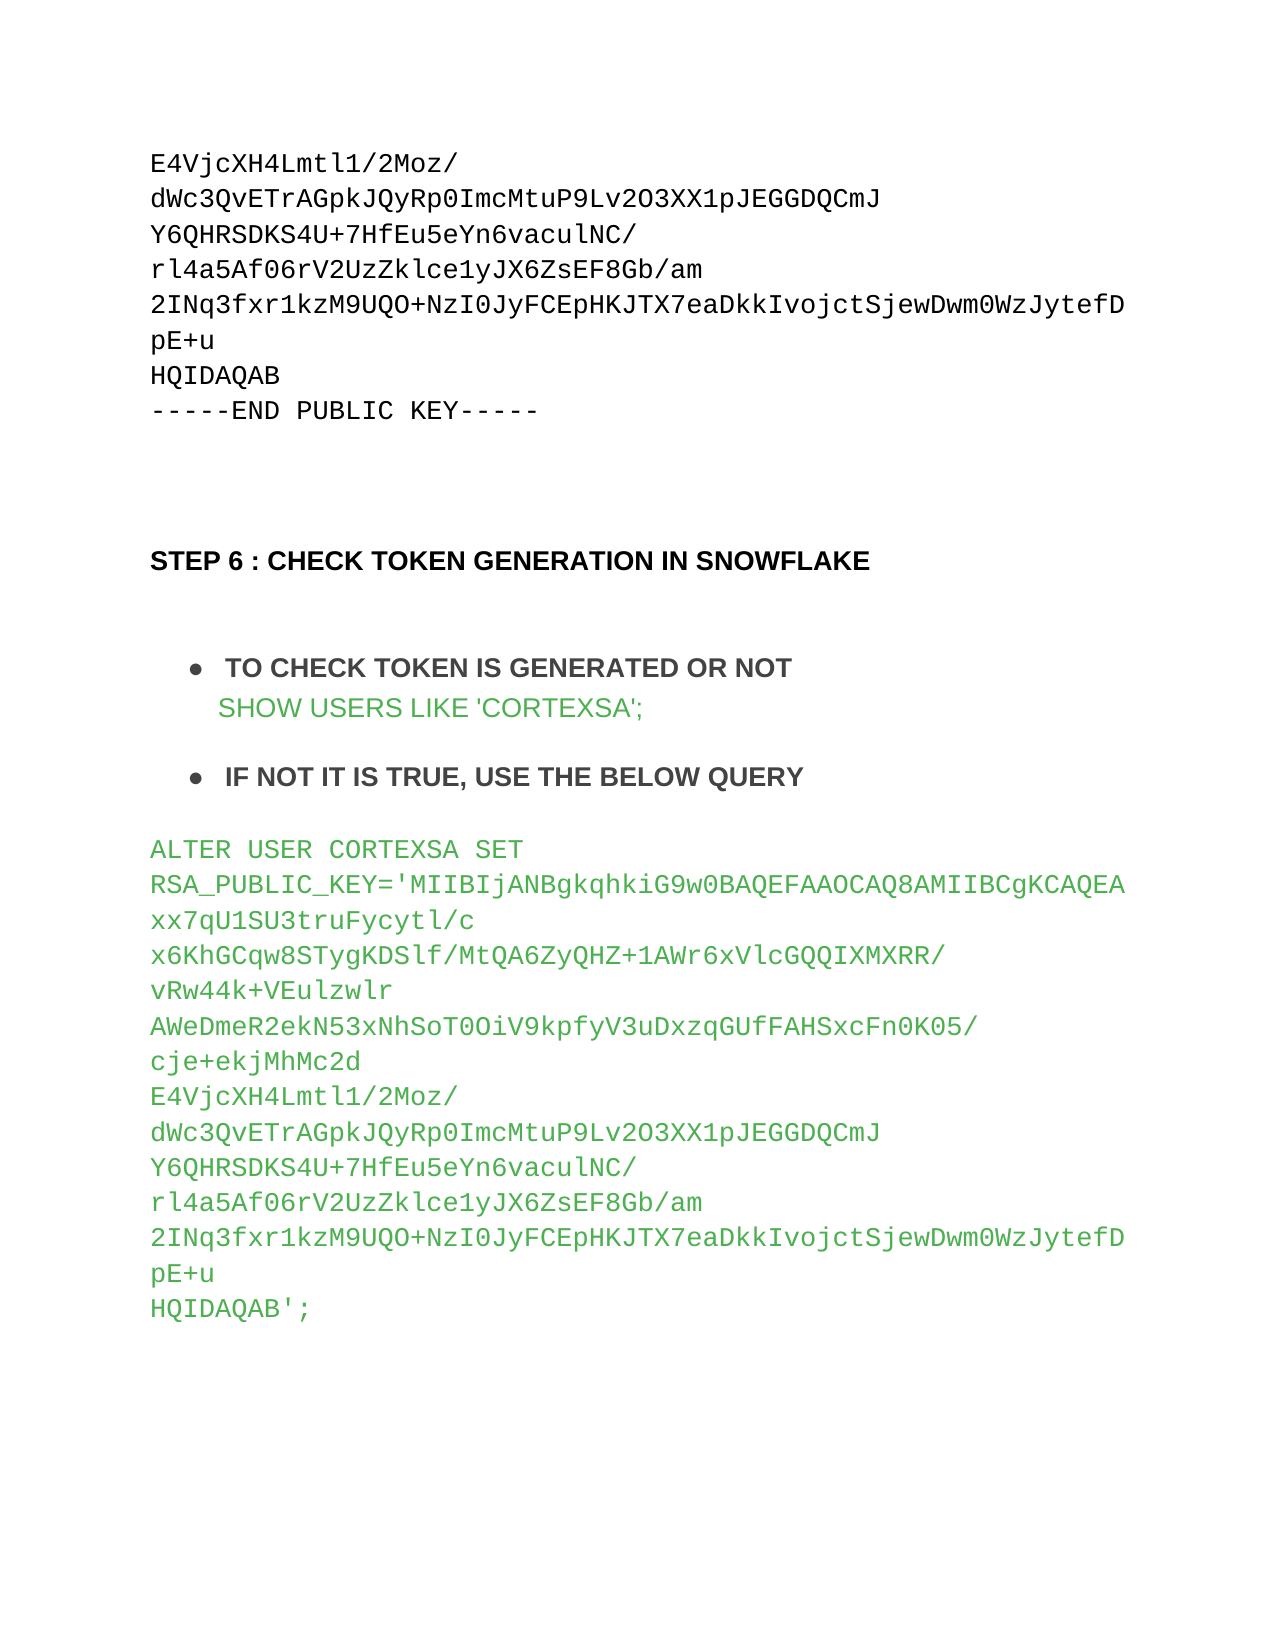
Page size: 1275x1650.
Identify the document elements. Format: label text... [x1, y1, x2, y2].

text E4VjcXH4Lmtl1/2Moz/dWc3QvETrAGpkJQyRp0ImcMtuP9Lv2O3XX1pJEGGDQCmJ [150, 1083, 1125, 1149]
text E4VjcXH4Lmtl1/2Moz/dWc3QvETrAGpkJQyRp0ImcMtuP9Lv2O3XX1pJEGGDQCmJ [150, 150, 1125, 216]
subtitle IF NOT IT IS TRUE, USE THE BELOW QUERY [187, 761, 1125, 792]
text x6KhGCqw8STygKDSlf/MtQA6ZyQHZ+1AWr6xVlcGQQIXMXRR/vRw44k+VEulzwlr [150, 942, 1125, 1008]
subtitle STEP 6 : CHECK TOKEN GENERATION IN SNOWFLAKE [150, 545, 1125, 576]
text HQIDAQAB'; [150, 1295, 1125, 1326]
text AWeDmeR2ekN53xNhSoT0OiV9kpfyV3uDxzqGUfFAHSxcFn0K05/cje+ekjMhMc2d [150, 1012, 1125, 1078]
text SHOW USERS LIKE 'CORTEXSA'; [150, 692, 1125, 723]
text Y6QHRSDKS4U+7HfEu5eYn6vaculNC/rl4a5Af06rV2UzZklce1yJX6ZsEF8Gb/am [150, 1154, 1125, 1220]
text HQIDAQAB [150, 362, 1125, 393]
text -----END PUBLIC KEY----- [150, 397, 1125, 428]
text 2INq3fxr1kzM9UQO+NzI0JyFCEpHKJTX7eaDkkIvojctSjewDwm0WzJytefDpE+u [150, 1224, 1125, 1290]
text 2INq3fxr1kzM9UQO+NzI0JyFCEpHKJTX7eaDkkIvojctSjewDwm0WzJytefDpE+u [150, 291, 1125, 357]
subtitle TO CHECK TOKEN IS GENERATED OR NOT [187, 652, 1125, 683]
text ALTER USER CORTEXSA SET RSA_PUBLIC_KEY='MIIBIjANBgkqhkiG9w0BAQEFAAOCAQ8AMIIBCgKCAQEAxx7qU1SU3truFycytl/c [150, 836, 1125, 937]
text Y6QHRSDKS4U+7HfEu5eYn6vaculNC/rl4a5Af06rV2UzZklce1yJX6ZsEF8Gb/am [150, 221, 1125, 287]
